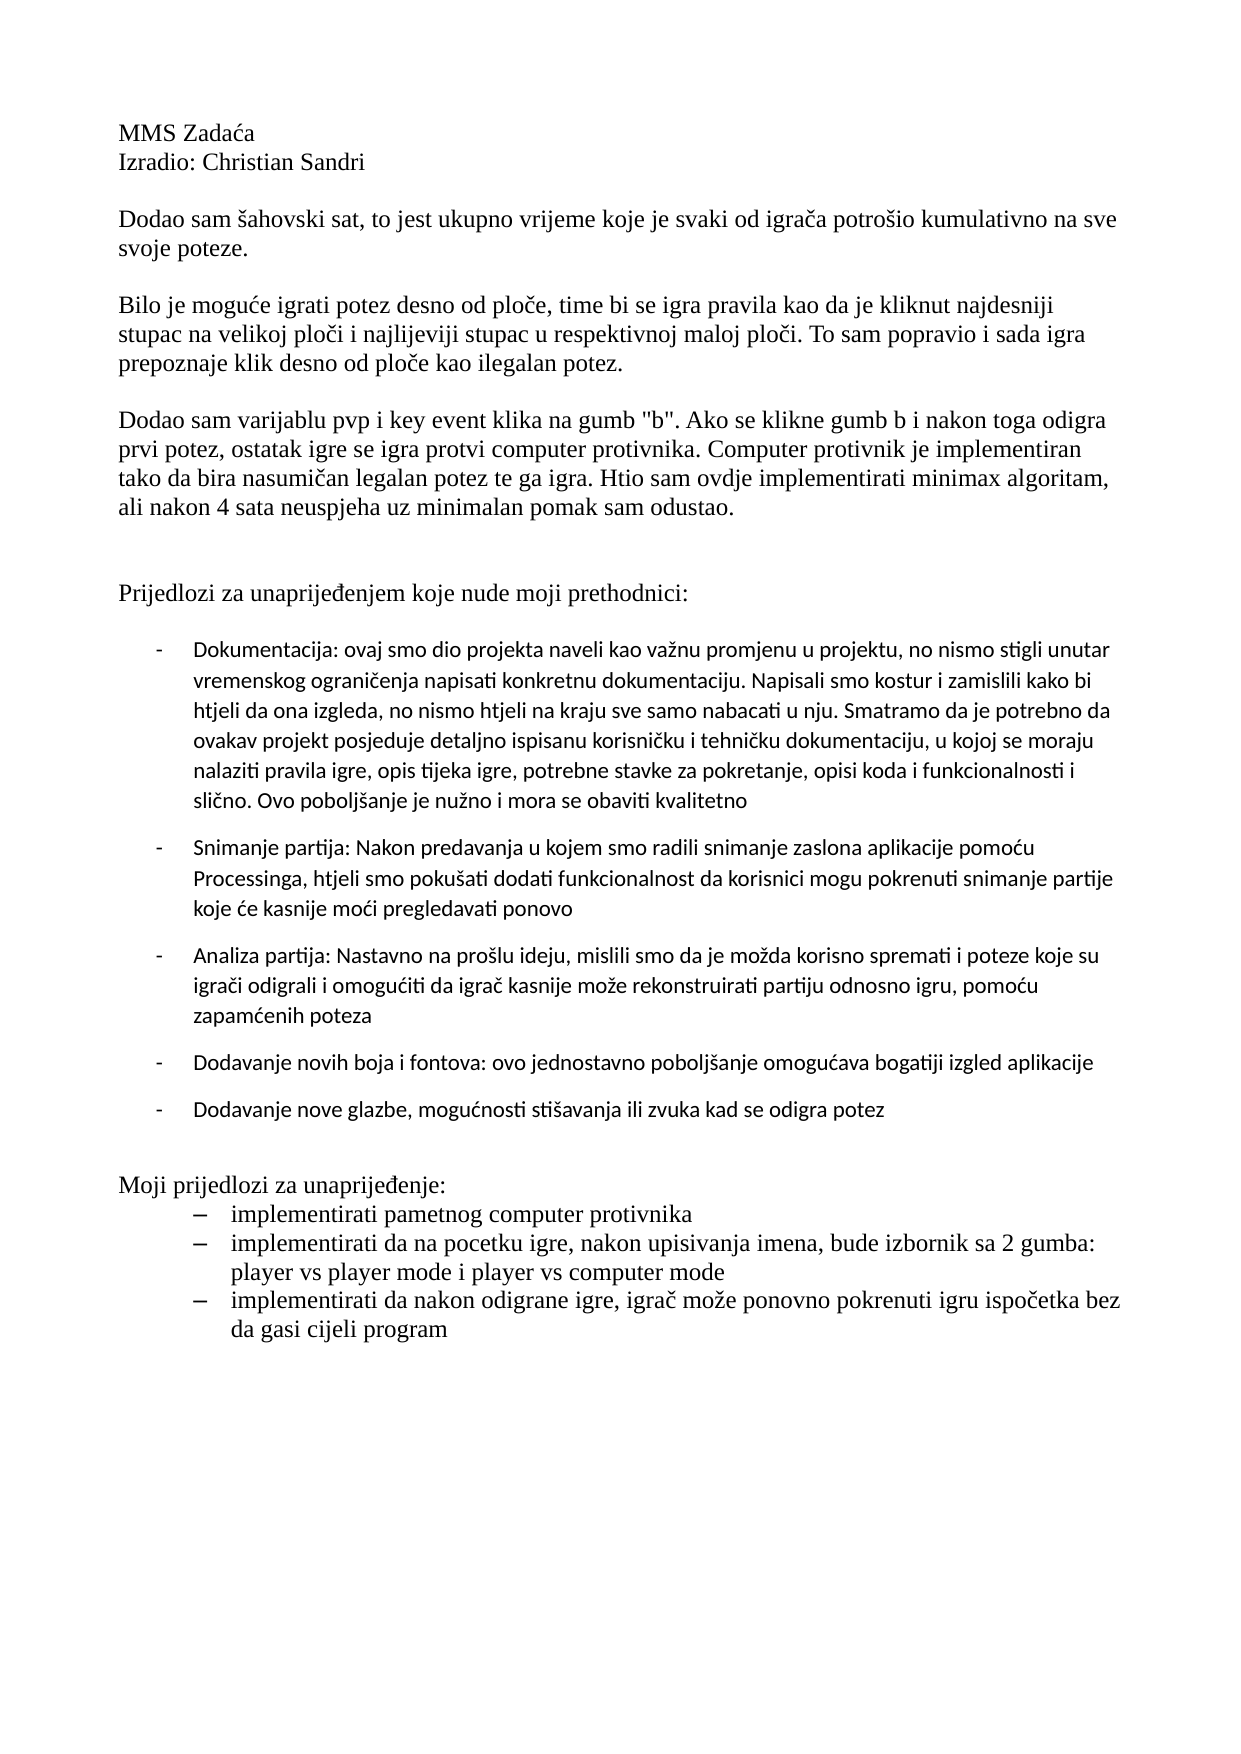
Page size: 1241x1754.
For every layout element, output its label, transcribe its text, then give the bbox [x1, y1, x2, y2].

list Dodavanje novih boja i fontova: ovo jednostavno poboljšanje omogućava bogatiji izgled aplikacije [156, 1048, 1122, 1076]
list Snimanje partija: Nakon predavanja u kojem smo radili snimanje zaslona aplikacije pomoću Processinga, htjeli smo pokušati dodati funkcionalnost da korisnici mogu pokrenuti snimanje partije koje će kasnije moći pregledavati ponovo [156, 833, 1122, 922]
text Izradio: Christian Sandri [118, 147, 1122, 176]
text Moji prijedlozi za unaprijeđenje: [118, 1171, 1122, 1199]
text Dodao sam šahovski sat, to jest ukupno vrijeme koje je svaki od igrača potrošio kumulativno na sve svoje poteze. [118, 204, 1122, 262]
text Prijedlozi za unaprijeđenjem koje nude moji prethodnici: [118, 578, 1122, 607]
text Dodao sam varijablu pvp i key event klika na gumb "b". Ako se klikne gumb b i nakon toga odigra prvi potez, ostatak igre se igra protvi computer protivnika. Computer protivnik je implementiran tako da bira nasumičan legalan potez te ga igra. Htio sam ovdje implementirati minimax algoritam, ali nakon 4 sata neuspjeha uz minimalan pomak sam odustao. [118, 406, 1122, 521]
text Bilo je moguće igrati potez desno od ploče, time bi se igra pravila kao da je kliknut najdesniji stupac na velikoj ploči i najlijeviji stupac u respektivnoj maloj ploči. To sam popravio i sada igra prepoznaje klik desno od ploče kao ilegalan potez. [118, 291, 1122, 377]
list implementirati da nakon odigrane igre, igrač može ponovno pokrenuti igru ispočetka bez da gasi cijeli program [193, 1286, 1122, 1343]
text MMS Zadaća [118, 118, 1122, 147]
list Analiza partija: Nastavno na prošlu ideju, mislili smo da je možda korisno spremati i poteze koje su igrači odigrali i omogućiti da igrač kasnije može rekonstruirati partiju odnosno igru, pomoću zapamćenih poteza [156, 941, 1122, 1029]
list Dodavanje nove glazbe, mogućnosti stišavanja ili zvuka kad se odigra potez [156, 1095, 1122, 1123]
list implementirati pametnog computer protivnika [193, 1199, 1122, 1228]
list Dokumentacija: ovaj smo dio projekta naveli kao važnu promjenu u projektu, no nismo stigli unutar vremenskog ograničenja napisati konkretnu dokumentaciju. Napisali smo kostur i zamislili kako bi htjeli da ona izgleda, no nismo htjeli na kraju sve samo nabacati u nju. Smatramo da je potrebno da ovakav projekt posjeduje detaljno ispisanu korisničku i tehničku dokumentaciju, u kojoj se moraju nalaziti pravila igre, opis tijeka igre, potrebne stavke za pokretanje, opisi koda i funkcionalnosti i slično. Ovo poboljšanje je nužno i mora se obaviti kvalitetno [156, 636, 1122, 815]
list implementirati da na pocetku igre, nakon upisivanja imena, bude izbornik sa 2 gumba: player vs player mode i player vs computer mode [193, 1228, 1122, 1286]
